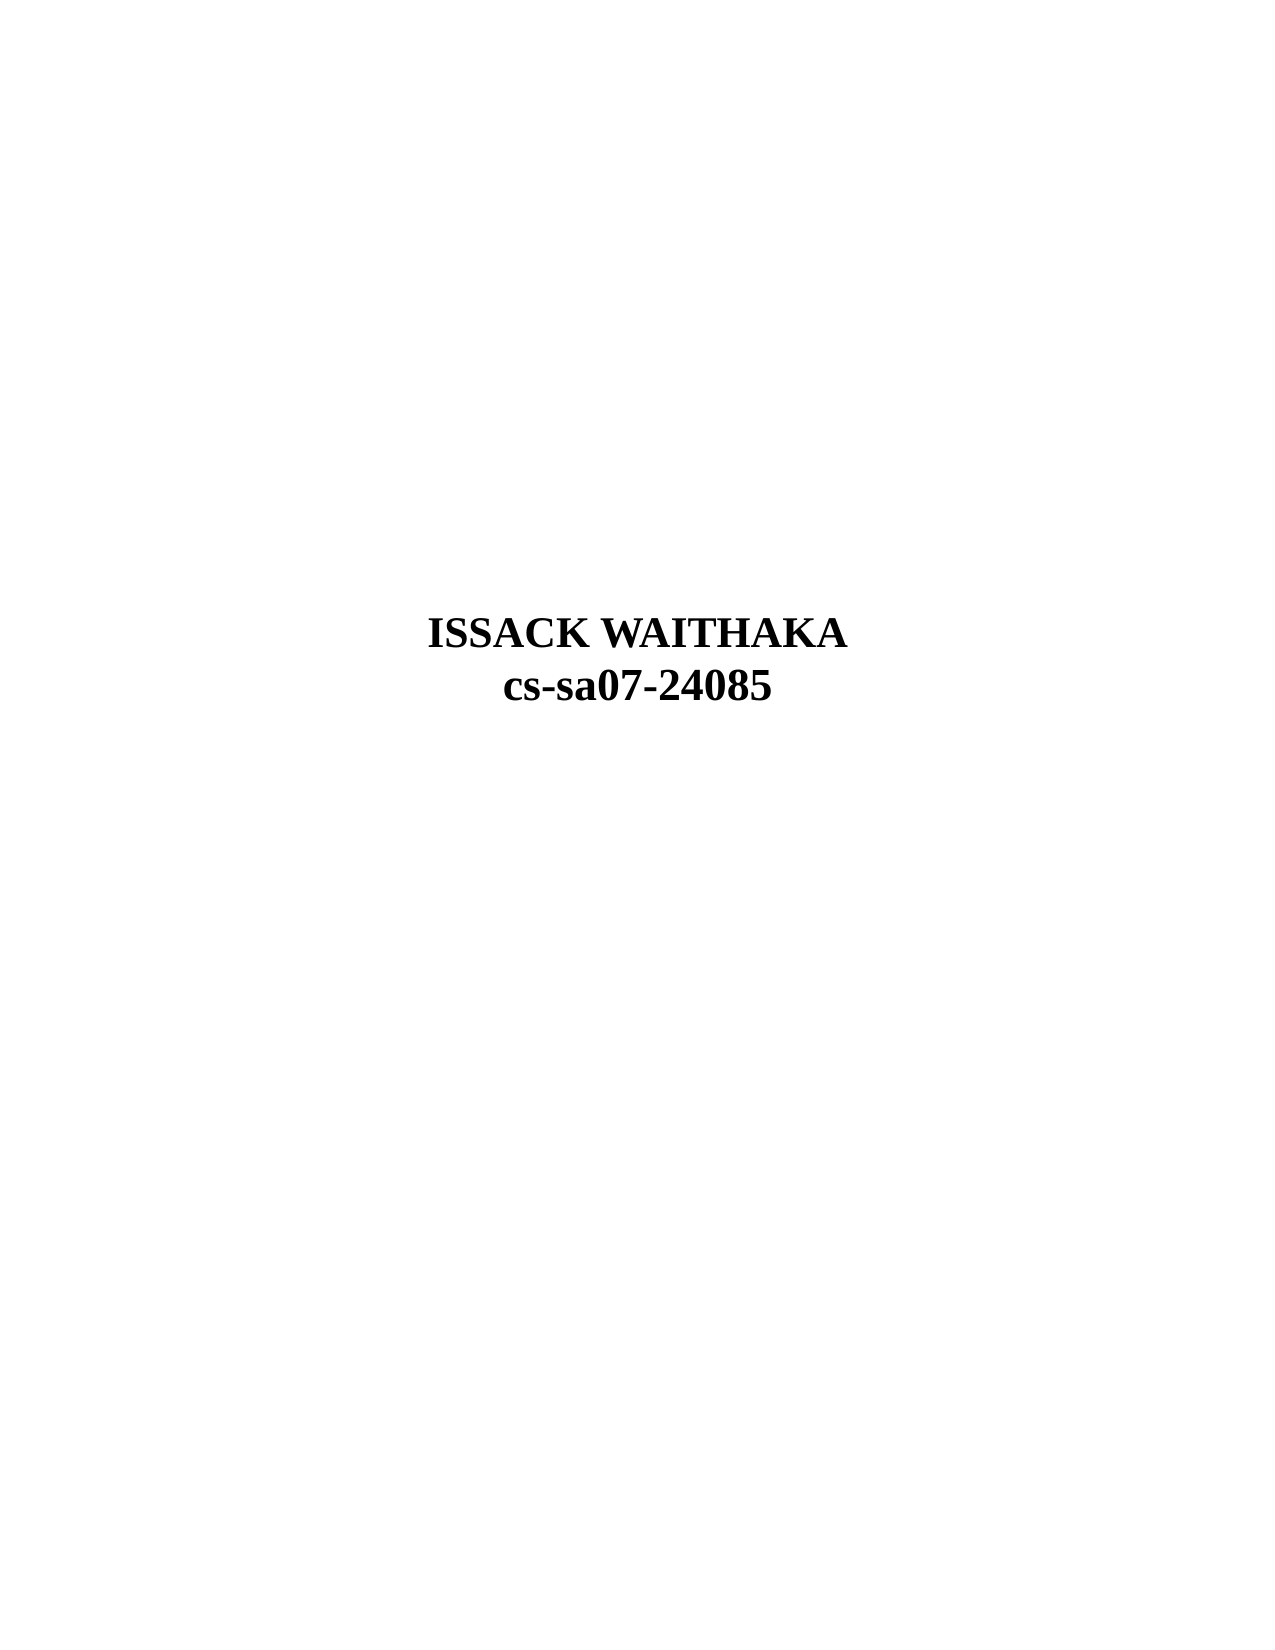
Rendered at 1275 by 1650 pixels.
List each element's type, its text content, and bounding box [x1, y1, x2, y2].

text ISSACK WAITHAKA [118, 607, 1157, 657]
text cs-sa07-24085 [118, 657, 1157, 710]
